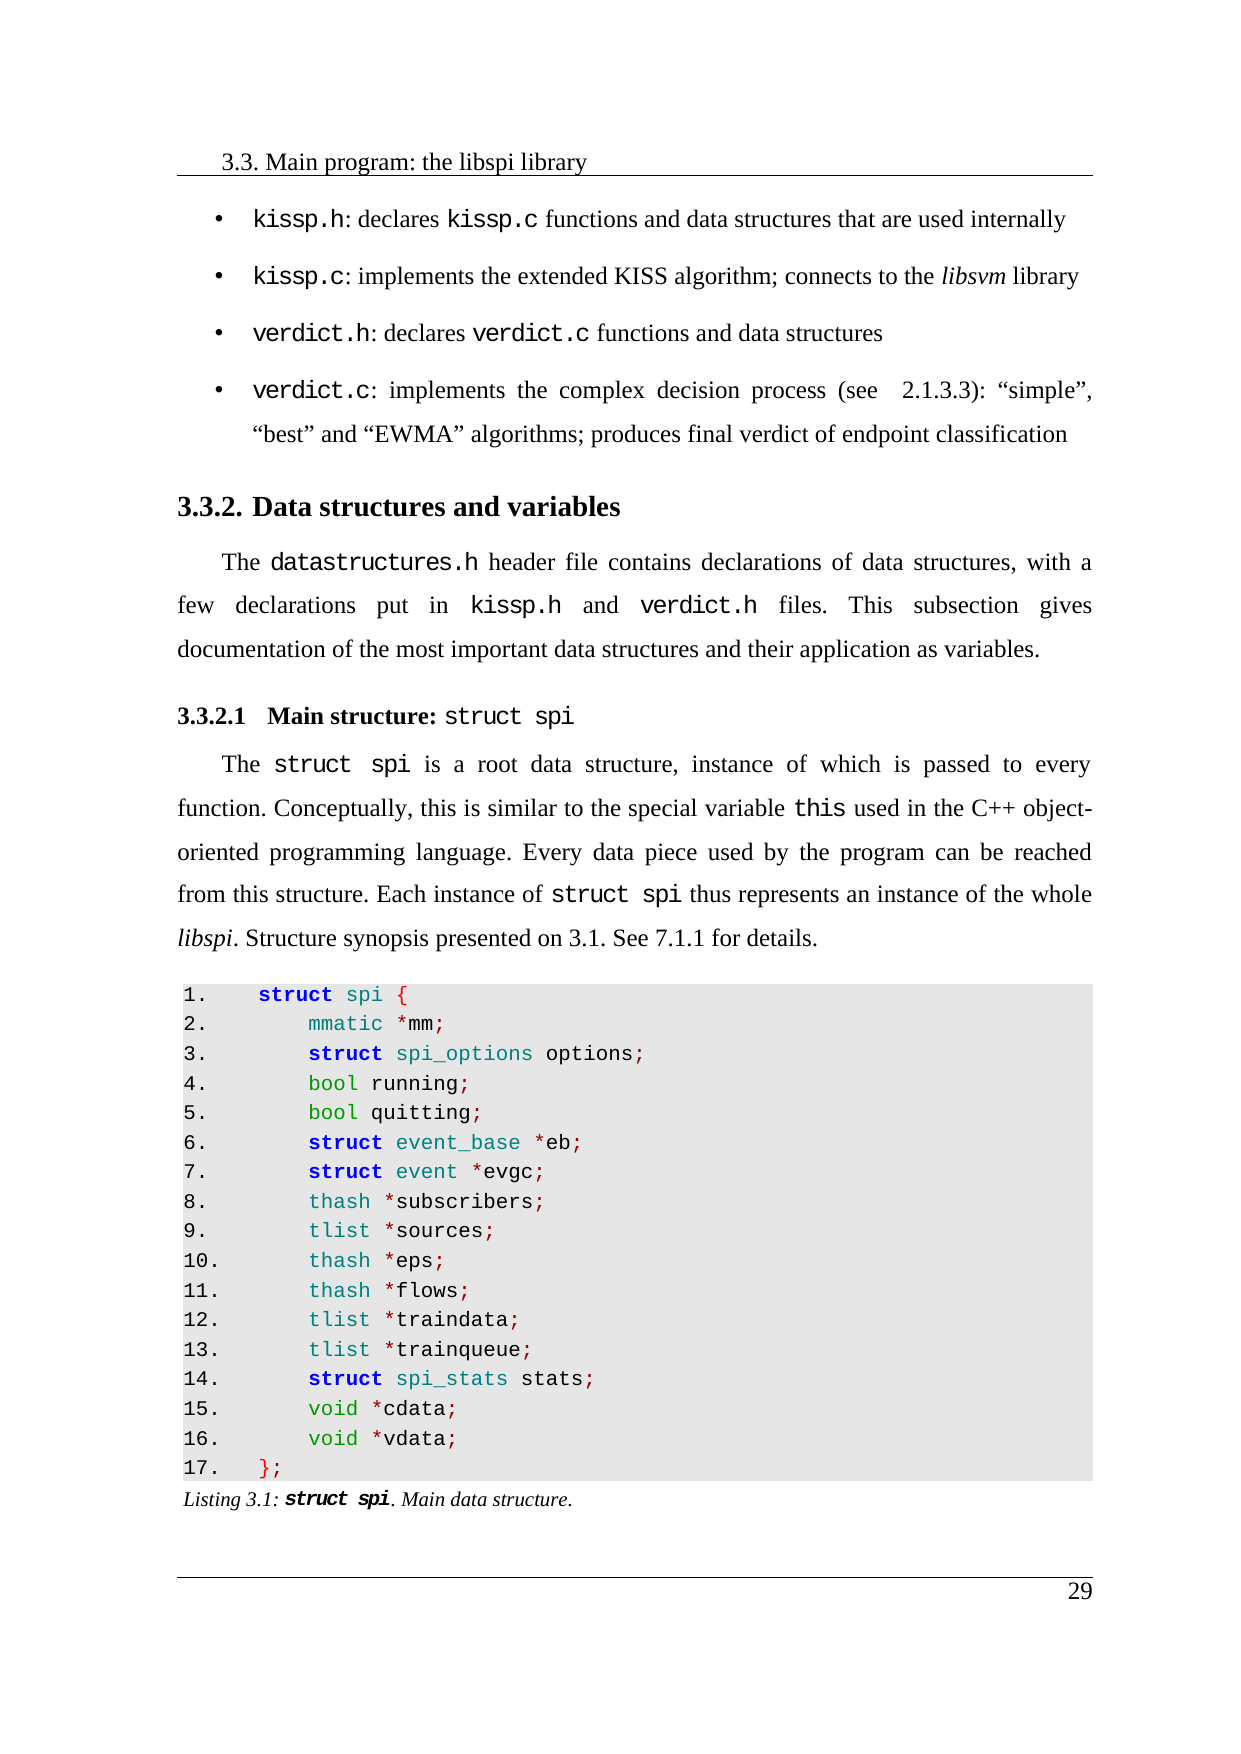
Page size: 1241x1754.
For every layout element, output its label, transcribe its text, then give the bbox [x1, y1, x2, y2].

list tlist *traindata; [183, 1309, 1093, 1333]
list }; [183, 1457, 1093, 1481]
subtitle Data structures and variables [177, 491, 1093, 523]
list thash *subscribers; [183, 1191, 1093, 1214]
subtitle Main structure: struct spi [177, 702, 1093, 732]
list kissp.c: implements the extended KISS algorithm; connects to the libsvm library [214, 262, 1093, 292]
list tlist *trainqueue; [183, 1339, 1093, 1362]
text Listing 3.1: struct spi. Main data structure. [183, 1487, 1087, 1511]
list struct event *evgc; [183, 1161, 1093, 1185]
list mmatic *mm; [183, 1013, 1093, 1037]
list struct event_base *eb; [183, 1132, 1093, 1155]
list void *cdata; [183, 1398, 1093, 1422]
text The datastructures.h header file contains declarations of data structures, with a few declarations put in kissp.h and verdict.h files. This subsection gives documentation of the most important data structures and their application as variables. [177, 548, 1093, 663]
list thash *eps; [183, 1250, 1093, 1274]
list void *vdata; [183, 1427, 1093, 1451]
list tlist *sources; [183, 1220, 1093, 1244]
list struct spi_options options; [183, 1043, 1093, 1067]
list verdict.c: implements the complex decision process (see 2.1.3.3): “simple”, “best” and “EWMA” algorithms; produces final verdict of endpoint classification [214, 376, 1093, 448]
list kissp.h: declares kissp.c functions and data structures that are used internally [214, 205, 1093, 235]
list bool quitting; [183, 1102, 1093, 1126]
list verdict.h: declares verdict.c functions and data structures [214, 319, 1093, 349]
list struct spi_stats stats; [183, 1368, 1093, 1392]
list thash *flows; [183, 1279, 1093, 1303]
text The struct spi is a root data structure, instance of which is passed to every function. Conceptually, this is similar to the special variable this used in the C++ object-oriented programming language. Every data piece used by the program can be reached from this structure. Each instance of struct spi thus represents an instance of the whole libspi. Structure synopsis presented on Listing 3.1. See 7.1.1 for details. [177, 751, 1093, 951]
list bool running; [183, 1072, 1093, 1096]
list struct spi { [183, 984, 1093, 1007]
